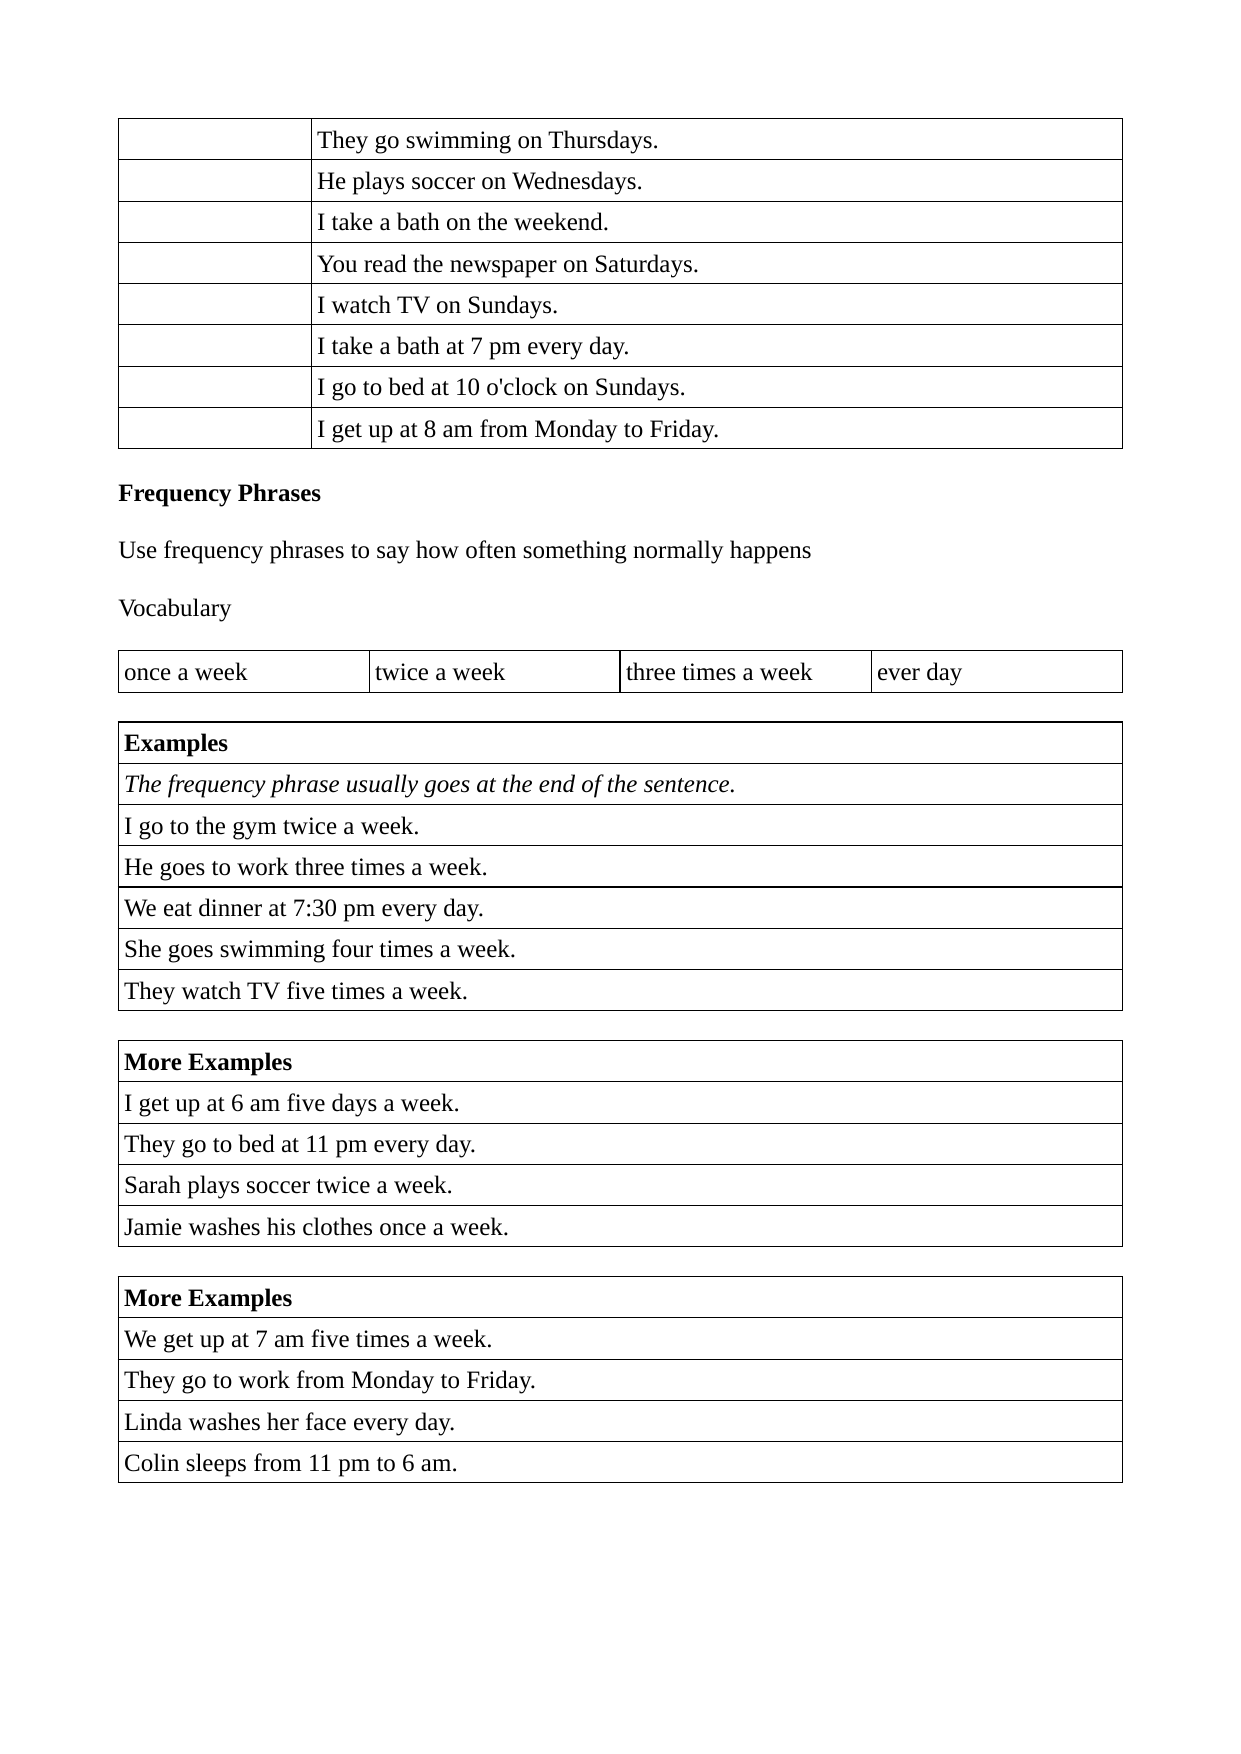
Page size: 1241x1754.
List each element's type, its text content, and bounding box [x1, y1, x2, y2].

table_cell We eat dinner at 7:30 pm every day. [119, 888, 1122, 928]
table_cell You read the newspaper on Saturdays. [312, 243, 1122, 283]
table_cell [119, 408, 311, 448]
table_cell I go to bed at 10 o'clock on Sundays. [312, 367, 1122, 407]
table_cell Sarah plays soccer twice a week. [119, 1165, 1122, 1205]
table_cell They go swimming on Thursdays. [312, 119, 1122, 159]
table_cell I watch TV on Sundays. [312, 284, 1122, 324]
table_cell Jamie washes his clothes once a week. [119, 1206, 1122, 1246]
text Use frequency phrases to say how often something normally happens [118, 535, 1122, 564]
text Vocabulary [118, 593, 1122, 622]
table_cell They go to bed at 11 pm every day. [119, 1124, 1122, 1164]
table_cell I get up at 8 am from Monday to Friday. [312, 408, 1122, 448]
table_cell [119, 284, 311, 324]
table_header once a week [119, 651, 369, 692]
table_cell [119, 119, 311, 159]
table_header More Examples [119, 1277, 1122, 1317]
table_cell I get up at 6 am five days a week. [119, 1082, 1122, 1122]
table_cell [119, 243, 311, 283]
table_cell [119, 202, 311, 242]
table_header ever day [872, 651, 1122, 692]
table_cell They go to work from Monday to Friday. [119, 1360, 1122, 1400]
table_cell They watch TV five times a week. [119, 970, 1122, 1010]
table_header More Examples [119, 1041, 1122, 1081]
text Frequency Phrases [118, 478, 1122, 507]
table_cell Colin sleeps from 11 pm to 6 am. [119, 1442, 1122, 1482]
table_cell He plays soccer on Wednesdays. [312, 160, 1122, 201]
table_cell She goes swimming four times a week. [119, 929, 1122, 969]
table_cell The frequency phrase usually goes at the end of the sentence. [119, 764, 1122, 804]
table_cell I take a bath at 7 pm every day. [312, 325, 1122, 366]
table_cell [119, 325, 311, 366]
table_cell [119, 160, 311, 201]
table_cell We get up at 7 am five times a week. [119, 1318, 1122, 1358]
table_cell I take a bath on the weekend. [312, 202, 1122, 242]
table_cell I go to the gym twice a week. [119, 805, 1122, 845]
table_header Examples [119, 723, 1122, 763]
table_header twice a week [370, 651, 619, 692]
table_header three times a week [621, 651, 871, 692]
table_cell He goes to work three times a week. [119, 846, 1122, 886]
table_cell [119, 367, 311, 407]
table_cell Linda washes her face every day. [119, 1401, 1122, 1441]
